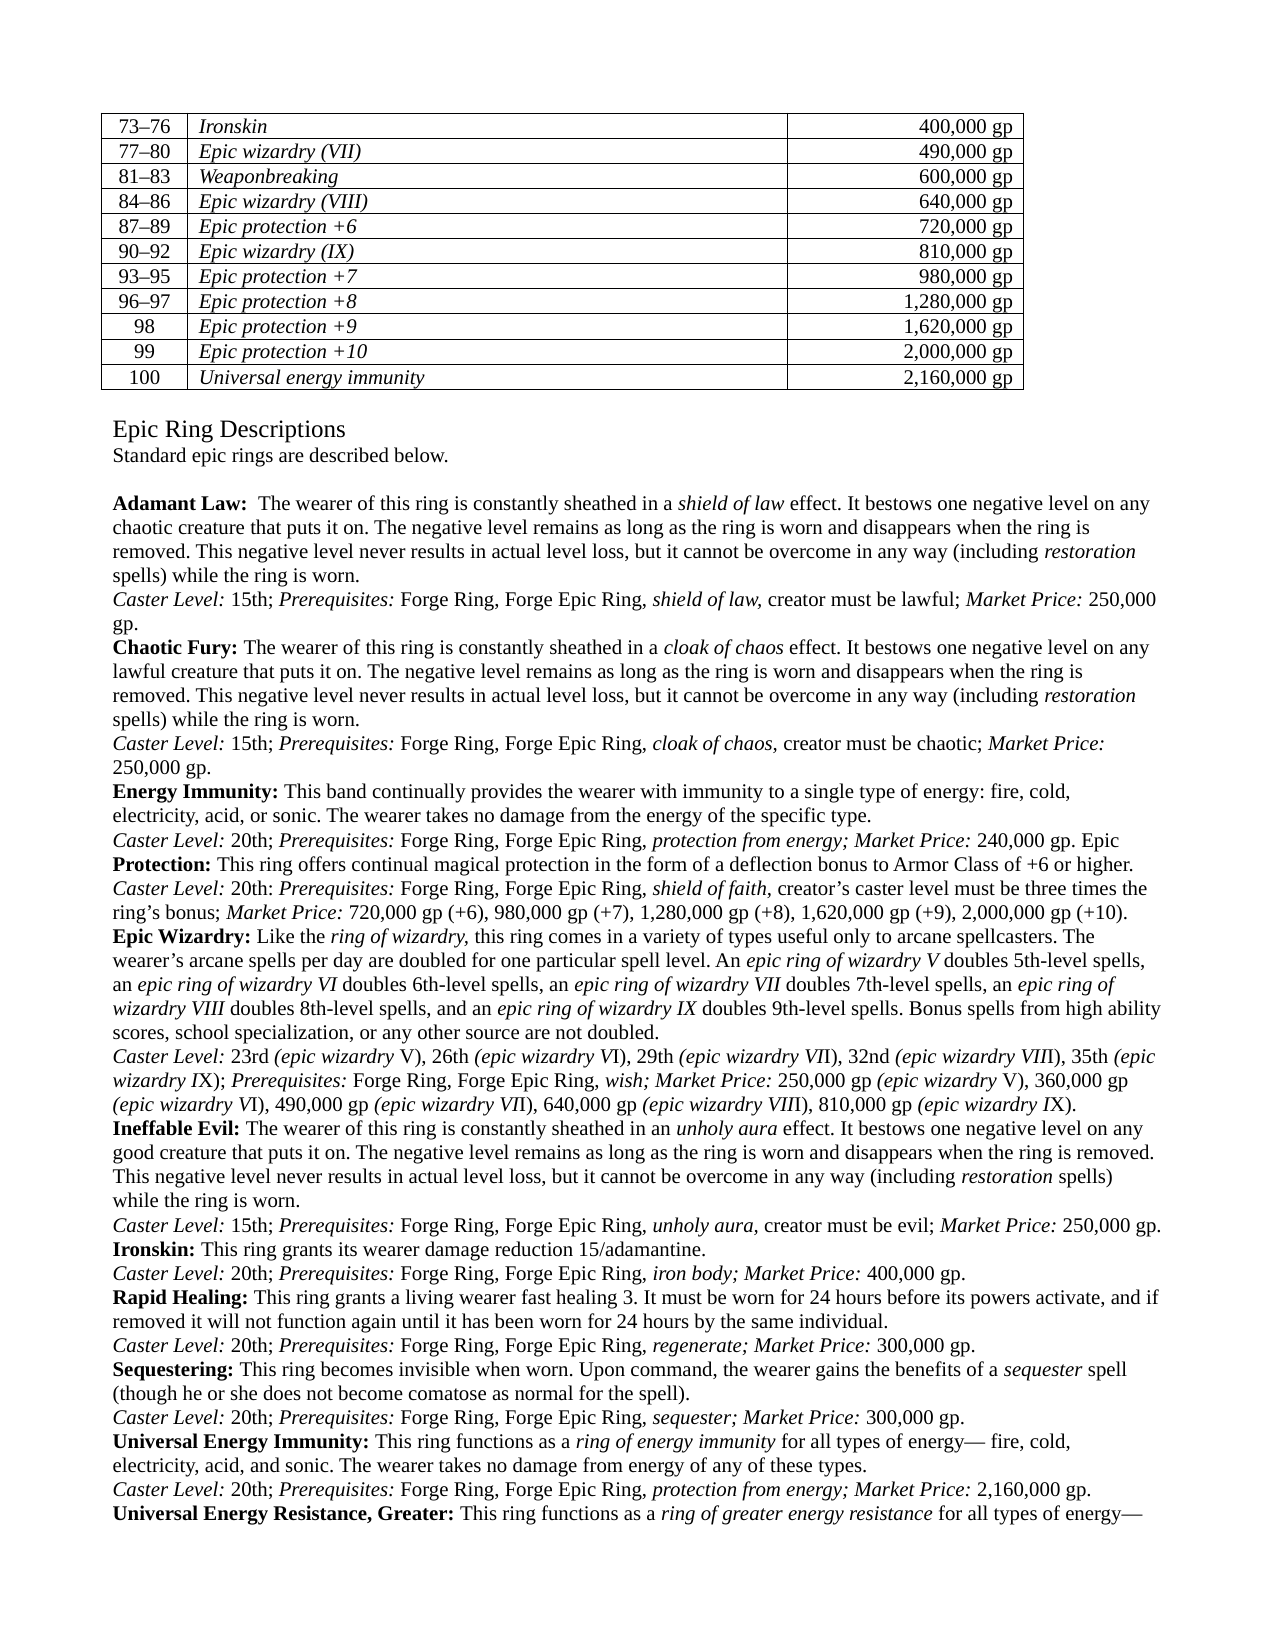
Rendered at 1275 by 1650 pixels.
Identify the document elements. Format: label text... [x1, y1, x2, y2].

text Caster Level: 15th; Prerequisites: Forge Ring, Forge Epic Ring, cloak of chaos, creator must be chaotic; Market Price: 250,000 gp. [112, 731, 1162, 779]
table_cell Epic wizardry (VII) [188, 139, 787, 163]
table_cell 600,000 gp [788, 164, 1023, 188]
text Adamant Law: The wearer of this ring is constantly sheathed in a shield of law effect. It bestows one negative level on any chaotic creature that puts it on. The negative level remains as long as the ring is worn and disappears when the ring is removed. This negative level never results in actual level loss, but it cannot be overcome in any way (including restoration spells) while the ring is worn. [112, 491, 1162, 587]
table_cell Epic wizardry (VIII) [188, 189, 787, 213]
text Rapid Healing: This ring grants a living wearer fast healing 3. It must be worn for 24 hours before its powers activate, and if removed it will not function again until it has been worn for 24 hours by the same individual. [112, 1285, 1162, 1333]
text Ironskin: This ring grants its wearer damage reduction 15/adamantine. [112, 1237, 1162, 1261]
text Caster Level: 20th; Prerequisites: Forge Ring, Forge Epic Ring, sequester; Market Price: 300,000 gp. [112, 1405, 1162, 1429]
text Sequestering: This ring becomes invisible when worn. Upon command, the wearer gains the benefits of a sequester spell (though he or she does not become comatose as normal for the spell). [112, 1357, 1162, 1405]
table_cell 81–83 [102, 164, 187, 188]
table_cell 490,000 gp [788, 139, 1023, 163]
table_cell 2,160,000 gp [788, 365, 1023, 389]
table_cell 90–92 [102, 239, 187, 263]
text Protection: This ring offers continual magical protection in the form of a deflection bonus to Armor Class of +6 or higher. [112, 852, 1162, 876]
table_cell Epic protection +10 [188, 340, 787, 363]
table_cell Weaponbreaking [188, 164, 787, 188]
table_cell Universal energy immunity [188, 365, 787, 389]
text Caster Level: 20th; Prerequisites: Forge Ring, Forge Epic Ring, regenerate; Market Price: 300,000 gp. [112, 1333, 1162, 1357]
table_cell 1,620,000 gp [788, 314, 1023, 338]
text Caster Level: 20th; Prerequisites: Forge Ring, Forge Epic Ring, protection from energy; Market Price: 240,000 gp. Epic [112, 827, 1162, 852]
table_cell 77–80 [102, 139, 187, 163]
text Caster Level: 20th: Prerequisites: Forge Ring, Forge Epic Ring, shield of faith, creator’s caster level must be three times the ring’s bonus; Market Price: 720,000 gp (+6), 980,000 gp (+7), 1,280,000 gp (+8), 1,620,000 gp (+9), 2,000,000 gp (+10). [112, 876, 1162, 924]
table_cell Epic wizardry (IX) [188, 239, 787, 263]
table_cell Epic protection +6 [188, 214, 787, 238]
table_cell Epic protection +9 [188, 314, 787, 338]
table_cell 980,000 gp [788, 264, 1023, 288]
table_cell Epic protection +8 [188, 289, 787, 313]
table_cell 400,000 gp [788, 114, 1023, 138]
table_cell 2,000,000 gp [788, 340, 1023, 363]
table_cell 100 [102, 365, 187, 389]
table_cell 96–97 [102, 289, 187, 313]
table_cell 640,000 gp [788, 189, 1023, 213]
text Caster Level: 15th; Prerequisites: Forge Ring, Forge Epic Ring, shield of law, creator must be lawful; Market Price: 250,000 gp. [112, 587, 1162, 635]
text Energy Immunity: This band continually provides the wearer with immunity to a single type of energy: fire, cold, electricity, acid, or sonic. The wearer takes no damage from the energy of the specific type. [112, 779, 1162, 827]
table_cell 93–95 [102, 264, 187, 288]
text Caster Level: 23rd (epic wizardry V), 26th (epic wizardry VI), 29th (epic wizardry VII), 32nd (epic wizardry VIII), 35th (epic wizardry IX); Prerequisites: Forge Ring, Forge Epic Ring, wish; Market Price: 250,000 gp (epic wizardry V), 360,000 gp (epic wizardry VI), 490,000 gp (epic wizardry VII), 640,000 gp (epic wizardry VIII), 810,000 gp (epic wizardry IX). [112, 1044, 1162, 1116]
table_cell 720,000 gp [788, 214, 1023, 238]
table_cell Epic protection +7 [188, 264, 787, 288]
text Epic Wizardry: Like the ring of wizardry, this ring comes in a variety of types useful only to arcane spellcasters. The wearer’s arcane spells per day are doubled for one particular spell level. An epic ring of wizardry V doubles 5th-level spells, an epic ring of wizardry VI doubles 6th-level spells, an epic ring of wizardry VII doubles 7th-level spells, an epic ring of wizardry VIII doubles 8th-level spells, and an epic ring of wizardry IX doubles 9th-level spells. Bonus spells from high ability scores, school specialization, or any other source are not doubled. [112, 924, 1162, 1044]
table_cell 98 [102, 314, 187, 338]
table_cell 73–76 [102, 114, 187, 138]
text Ineffable Evil: The wearer of this ring is constantly sheathed in an unholy aura effect. It bestows one negative level on any good creature that puts it on. The negative level remains as long as the ring is worn and disappears when the ring is removed. This negative level never results in actual level loss, but it cannot be overcome in any way (including restoration spells) while the ring is worn. [112, 1116, 1162, 1212]
table_cell 99 [102, 340, 187, 363]
text Standard epic rings are described below. [112, 442, 1162, 467]
table_cell Ironskin [188, 114, 787, 138]
text Caster Level: 20th; Prerequisites: Forge Ring, Forge Epic Ring, protection from energy; Market Price: 2,160,000 gp. [112, 1477, 1162, 1501]
table_cell 1,280,000 gp [788, 289, 1023, 313]
text Universal Energy Resistance, Greater: This ring functions as a ring of greater energy resistance for all types of energy— [112, 1501, 1162, 1525]
table_cell 810,000 gp [788, 239, 1023, 263]
text Caster Level: 15th; Prerequisites: Forge Ring, Forge Epic Ring, unholy aura, creator must be evil; Market Price: 250,000 gp. [112, 1212, 1162, 1237]
table_cell 87–89 [102, 214, 187, 238]
text Chaotic Fury: The wearer of this ring is constantly sheathed in a cloak of chaos effect. It bestows one negative level on any lawful creature that puts it on. The negative level remains as long as the ring is worn and disappears when the ring is removed. This negative level never results in actual level loss, but it cannot be overcome in any way (including restoration spells) while the ring is worn. [112, 635, 1162, 731]
text Universal Energy Immunity: This ring functions as a ring of energy immunity for all types of energy— fire, cold, electricity, acid, and sonic. The wearer takes no damage from energy of any of these types. [112, 1429, 1162, 1477]
subtitle Epic Ring Descriptions [112, 414, 1162, 442]
text Caster Level: 20th; Prerequisites: Forge Ring, Forge Epic Ring, iron body; Market Price: 400,000 gp. [112, 1261, 1162, 1285]
table_cell 84–86 [102, 189, 187, 213]
